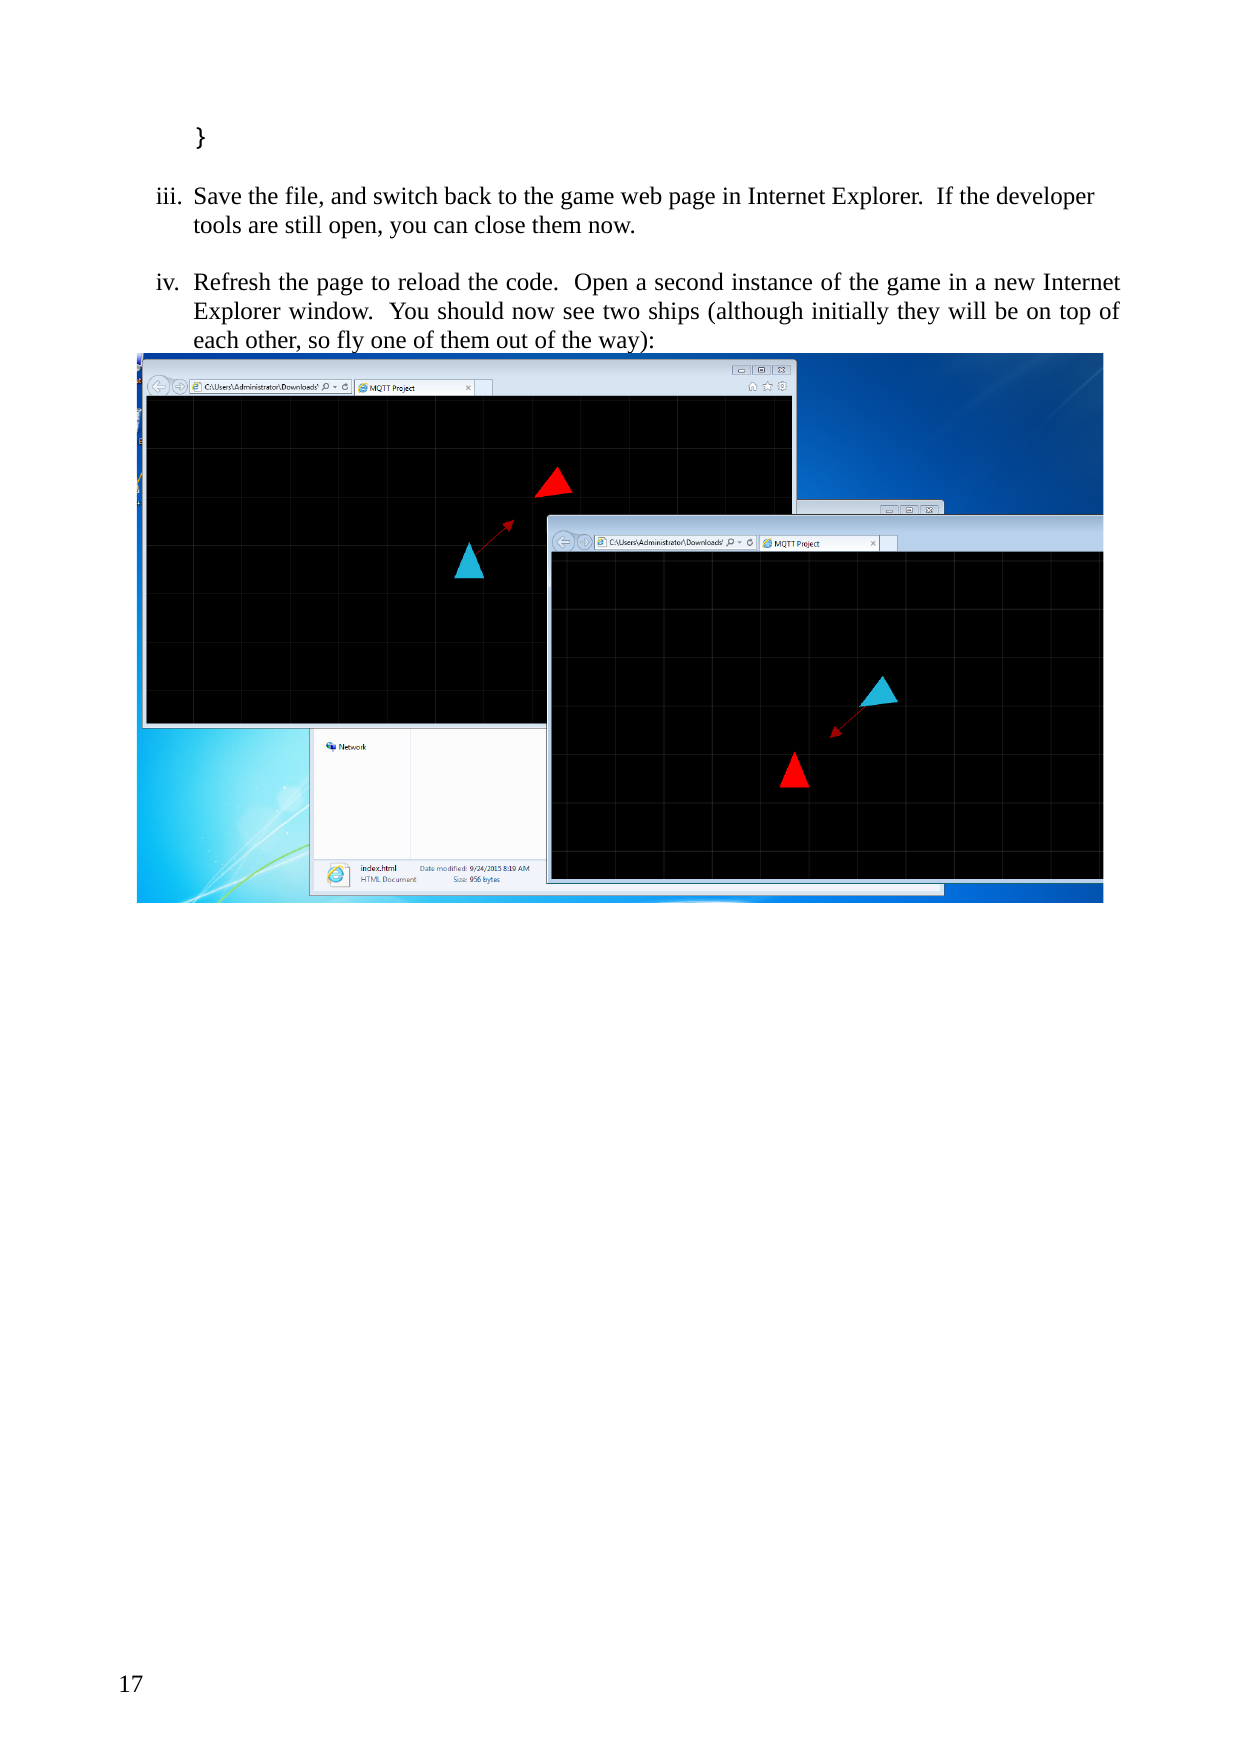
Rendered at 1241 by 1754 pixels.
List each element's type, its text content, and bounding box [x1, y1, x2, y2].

picture [136, 353, 1104, 903]
list Refresh the page to reload the code. Open a second instance of the game in a new Internet Explorer window. You should now see two ships (although initially they will be on top of each other, so fly one of them out of the way): [156, 267, 1122, 353]
list } [156, 118, 1122, 152]
list Save the file, and switch back to the game web page in Internet Explorer. If the developer tools are still open, you can close them now. [156, 181, 1122, 238]
